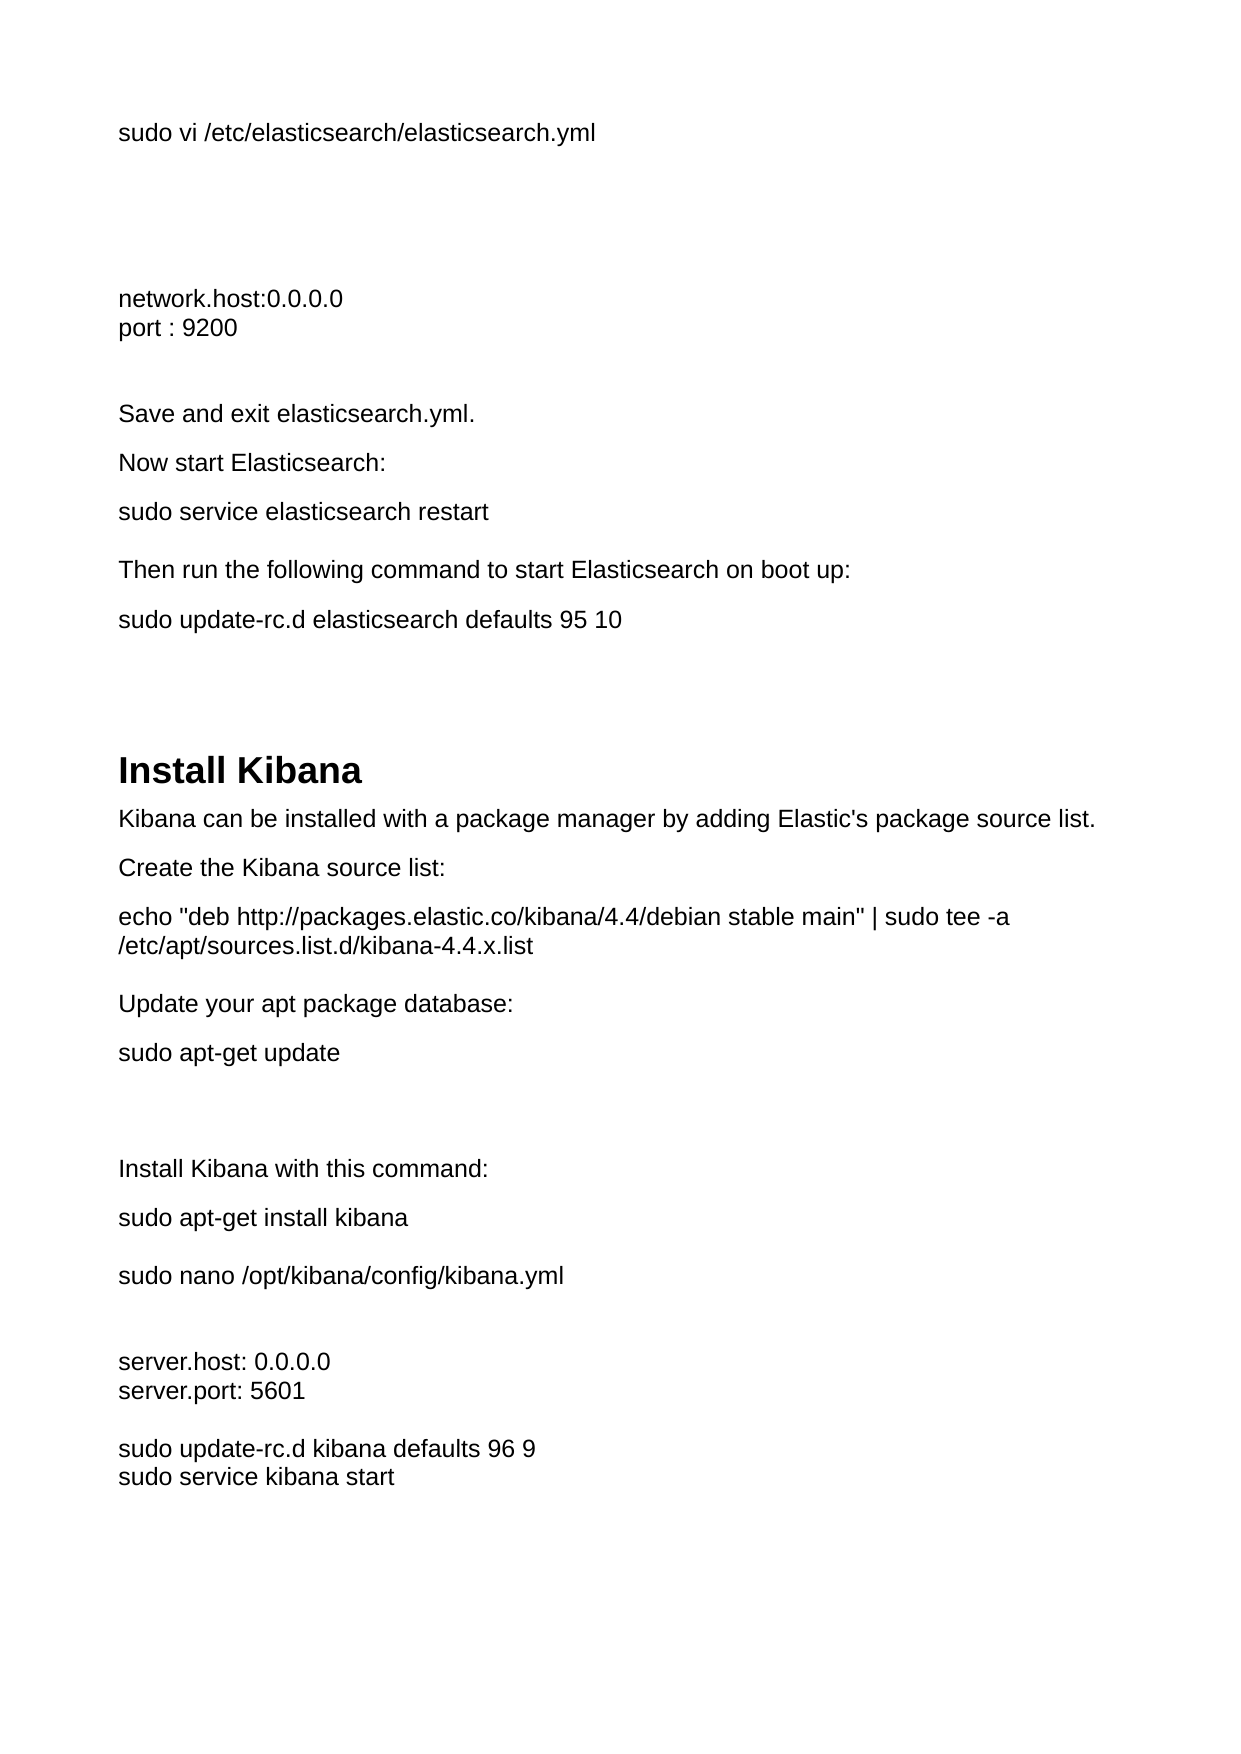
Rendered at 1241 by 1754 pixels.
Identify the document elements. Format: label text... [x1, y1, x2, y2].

text sudo vi /etc/elasticsearch/elasticsearch.yml [118, 118, 1122, 147]
text Install Kibana with this command: [118, 1154, 1122, 1183]
text Now start Elasticsearch: [118, 448, 1122, 477]
text sudo update-rc.d elasticsearch defaults 95 10 [118, 604, 1122, 633]
text Then run the following command to start Elasticsearch on boot up: [118, 556, 1122, 584]
text sudo service elasticsearch restart [118, 497, 1122, 526]
text server.host: 0.0.0.0 [118, 1347, 1122, 1376]
text server.port: 5601 [118, 1376, 1122, 1405]
text Create the Kibana source list: [118, 853, 1122, 882]
text network.host:0.0.0.0 [118, 284, 1122, 313]
text Update your apt package database: [118, 989, 1122, 1018]
text sudo apt-get install kibana [118, 1203, 1122, 1232]
text port : 9200 [118, 313, 1122, 342]
text sudo service kibana start [118, 1462, 1122, 1491]
text Kibana can be installed with a package manager by adding Elastic's package source list. [118, 804, 1122, 833]
text sudo update-rc.d kibana defaults 96 9 [118, 1434, 1122, 1462]
text echo "deb http://packages.elastic.co/kibana/4.4/debian stable main" | sudo tee -a /etc/apt/sources.list.d/kibana-4.4.x.list [118, 902, 1122, 959]
text Save and exit elasticsearch.yml. [118, 399, 1122, 428]
text sudo apt-get update [118, 1038, 1122, 1067]
text sudo nano /opt/kibana/config/kibana.yml [118, 1261, 1122, 1290]
subtitle Install Kibana [118, 748, 1122, 791]
